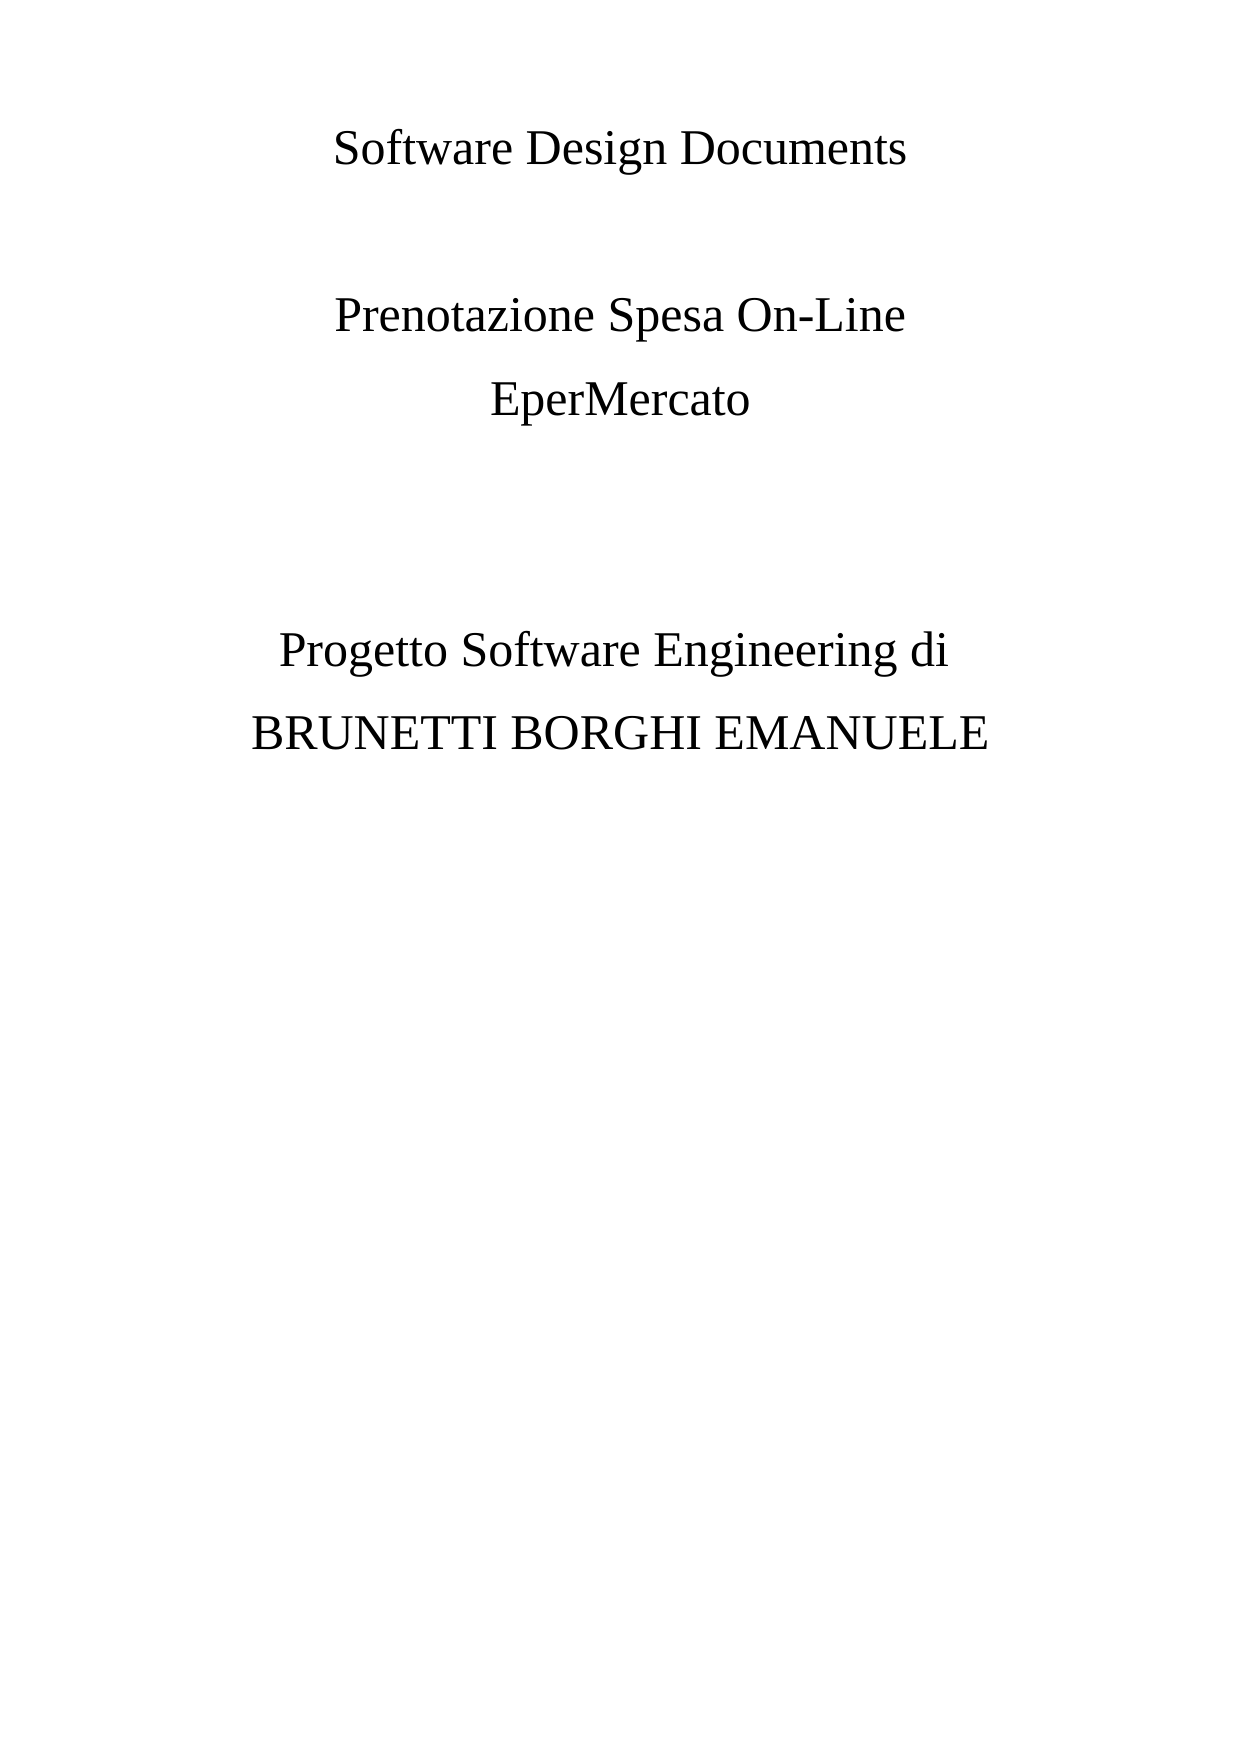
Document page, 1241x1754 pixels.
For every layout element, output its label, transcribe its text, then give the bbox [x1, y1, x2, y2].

text Prenotazione Spesa On-Line [118, 285, 1122, 343]
text Software Design Documents [118, 118, 1122, 176]
text Progetto Software Engineering di [118, 619, 1122, 677]
text BRUNETTI BORGHI EMANUELE [118, 703, 1122, 760]
text EperMercato [118, 369, 1122, 426]
